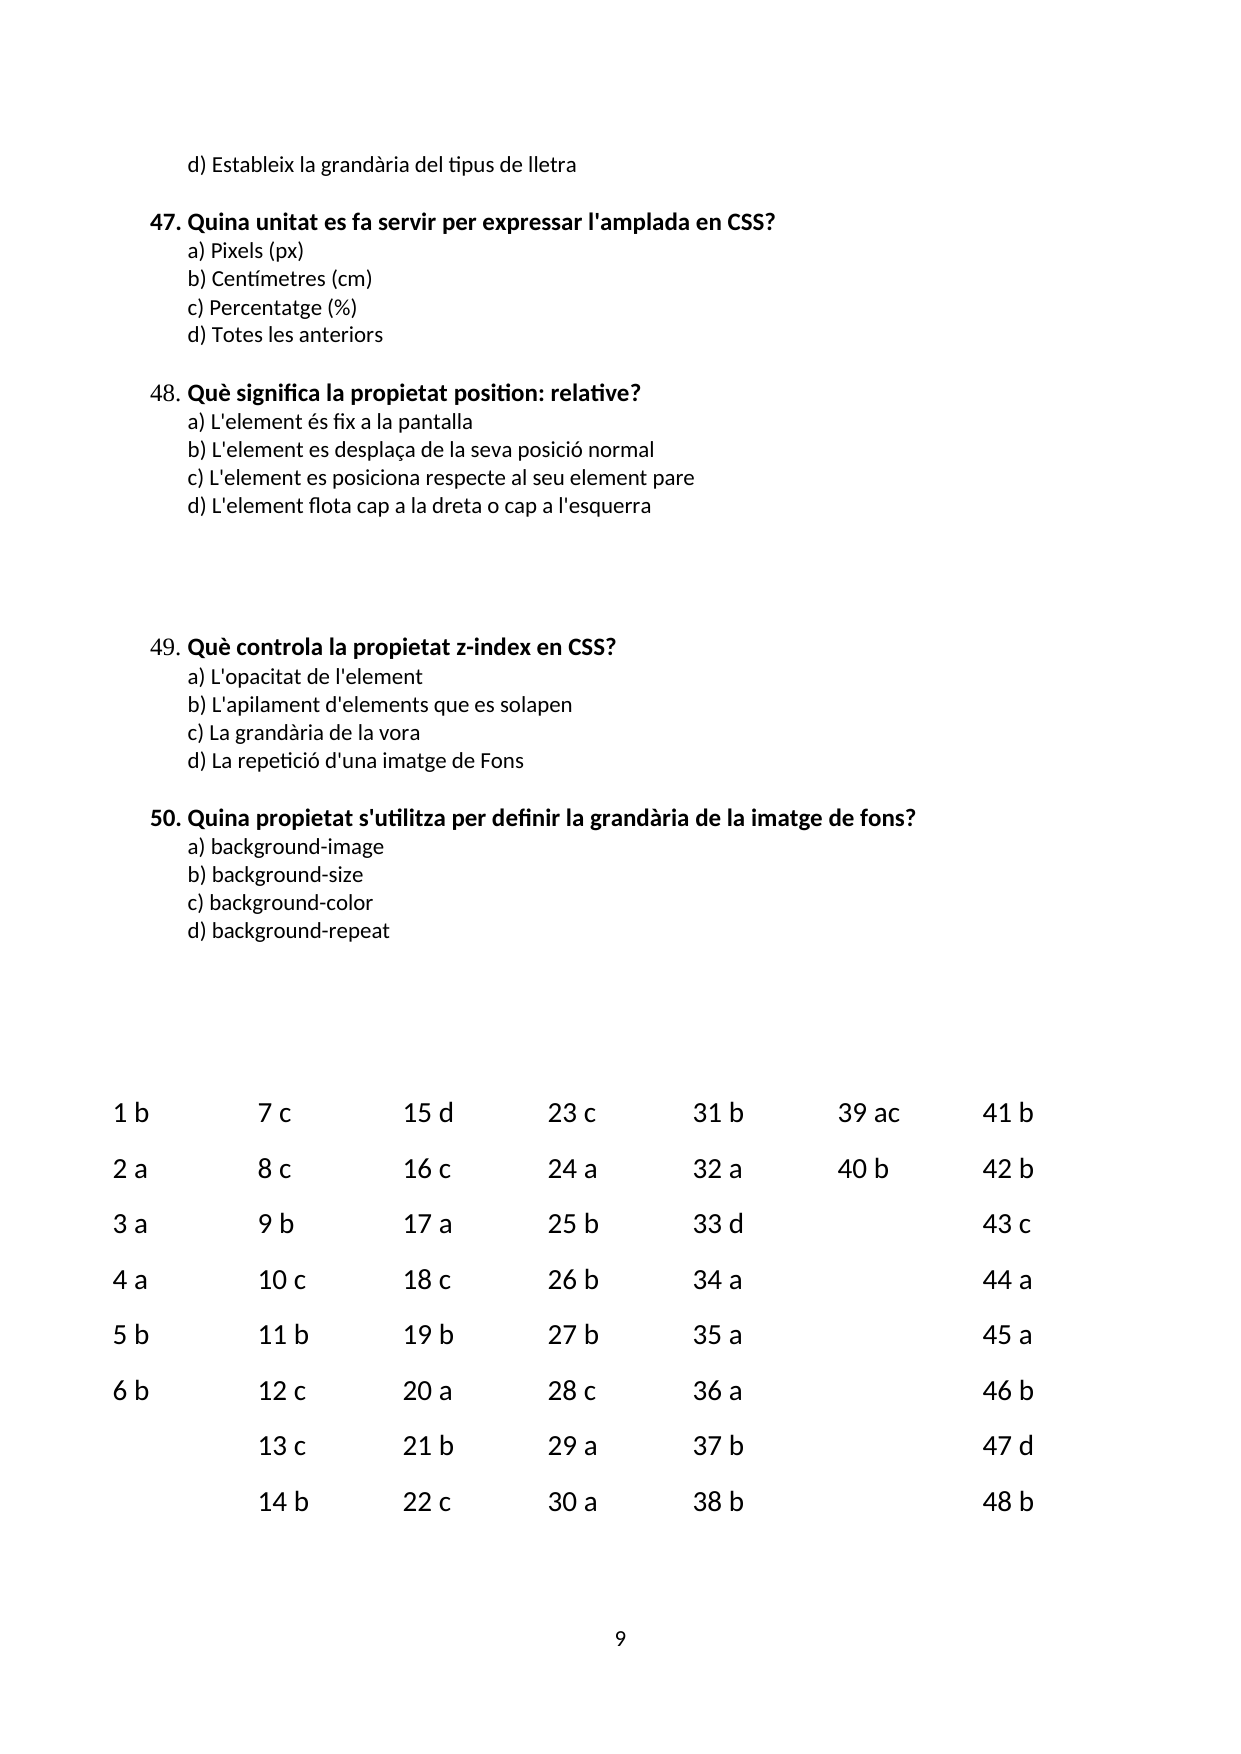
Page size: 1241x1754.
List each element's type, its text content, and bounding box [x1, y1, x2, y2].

text 18 c [402, 1261, 547, 1297]
text 32 a [692, 1150, 837, 1186]
list Què controla la propietat z-index en CSS? [150, 631, 1128, 662]
list Quina propietat s'utilitza per definir la grandària de la imatge de fons? [150, 802, 1128, 832]
text 34 a [692, 1261, 837, 1297]
text 46 b [982, 1372, 1128, 1408]
text 26 b [547, 1261, 692, 1297]
text 38 b [692, 1483, 837, 1519]
text d) background-repeat [187, 917, 1128, 944]
text c) background-color [187, 888, 1128, 917]
list Què significa la propietat position: relative? [150, 377, 1128, 407]
text a) L'opacitat de l'element [187, 662, 1128, 690]
text 9 b [257, 1205, 402, 1241]
text 35 a [692, 1316, 837, 1352]
text c) L'element es posiciona respecte al seu element pare [187, 463, 1128, 491]
text a) L'element és fix a la pantalla [187, 407, 1128, 435]
text 16 c [402, 1150, 547, 1186]
text 20 a [402, 1372, 547, 1408]
text 8 c [257, 1150, 402, 1186]
text 19 b [402, 1316, 547, 1352]
text d) Estableix la grandària del tipus de lletra [187, 150, 1128, 178]
text 23 c [547, 1094, 692, 1130]
text 43 c [982, 1205, 1128, 1241]
text 29 a [547, 1427, 692, 1463]
text 25 b [547, 1205, 692, 1241]
text 27 b [547, 1316, 692, 1352]
text 10 c [257, 1261, 402, 1297]
text 22 c [402, 1483, 547, 1519]
text 48 b [982, 1483, 1128, 1519]
text 7 c [257, 1094, 402, 1130]
text c) La grandària de la vora [187, 718, 1128, 746]
list Quina unitat es fa servir per expressar l'amplada en CSS? [150, 206, 1128, 237]
text 17 a [402, 1205, 547, 1241]
text 6 b [112, 1372, 257, 1408]
text 11 b [257, 1316, 402, 1352]
text 45 a [982, 1316, 1128, 1352]
text 4 a [112, 1261, 257, 1297]
text b) background-size [187, 861, 1128, 888]
text 39 ac [837, 1094, 982, 1130]
text 36 a [692, 1372, 837, 1408]
text 5 b [112, 1316, 257, 1352]
text a) background-image [187, 832, 1128, 861]
text 14 b [257, 1483, 402, 1519]
text b) Centímetres (cm) [187, 264, 1128, 293]
text 30 a [547, 1483, 692, 1519]
text d) L'element flota cap a la dreta o cap a l'esquerra [187, 491, 1128, 519]
text 24 a [547, 1150, 692, 1186]
text 37 b [692, 1427, 837, 1463]
text 15 d [402, 1094, 547, 1130]
text 2 a [112, 1150, 257, 1186]
text 21 b [402, 1427, 547, 1463]
text b) L'element es desplaça de la seva posició normal [187, 435, 1128, 463]
text 3 a [112, 1205, 257, 1241]
text c) Percentatge (%) [187, 293, 1128, 321]
text 28 c [547, 1372, 692, 1408]
text 47 d [982, 1427, 1128, 1463]
text b) L'apilament d'elements que es solapen [187, 690, 1128, 718]
text 12 c [257, 1372, 402, 1408]
text 1 b [112, 1094, 257, 1130]
text 42 b [982, 1150, 1128, 1186]
text 44 a [982, 1261, 1128, 1297]
text d) Totes les anteriors [187, 321, 1128, 349]
text 13 c [257, 1427, 402, 1463]
text 41 b [982, 1094, 1128, 1130]
text 31 b [692, 1094, 837, 1130]
text 40 b [837, 1150, 982, 1186]
text d) La repetició d'una imatge de Fons [187, 746, 1128, 774]
text 33 d [692, 1205, 837, 1241]
text a) Pixels (px) [187, 237, 1128, 264]
